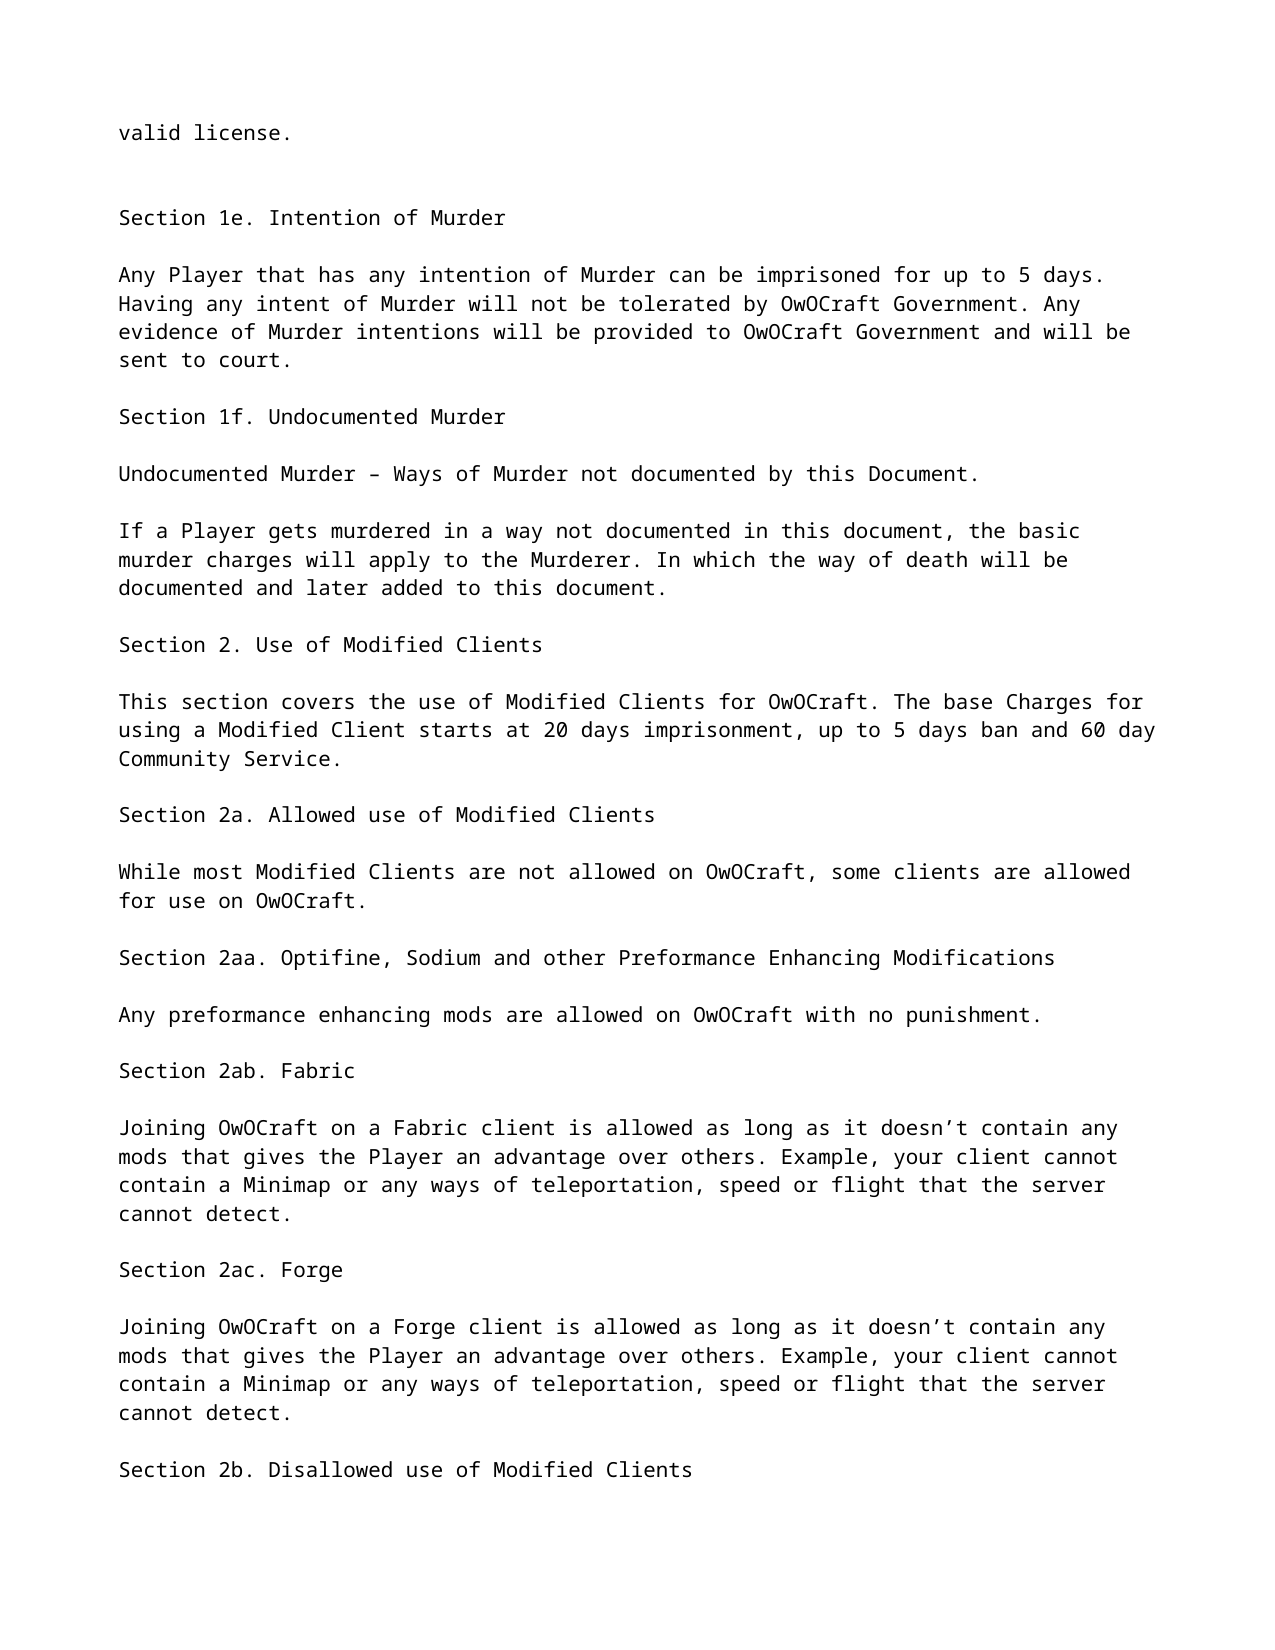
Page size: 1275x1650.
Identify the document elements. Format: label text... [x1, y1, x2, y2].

text Section 1e. Intention of Murder [118, 203, 1157, 232]
text Section 2b. Disallowed use of Modified Clients [118, 1455, 1157, 1483]
text Section 2ac. Forge [118, 1256, 1157, 1284]
text Joining OwOCraft on a Fabric client is allowed as long as it doesn’t contain any mods that gives the Player an advantage over others. Example, your client cannot contain a Minimap or any ways of teleportation, speed or flight that the server cannot detect. [118, 1113, 1157, 1227]
text Any preformance enhancing mods are allowed on OwOCraft with no punishment. [118, 1000, 1157, 1028]
text valid license. [118, 118, 1157, 147]
text Section 2. Use of Modified Clients [118, 630, 1157, 658]
text This section covers the use of Modified Clients for OwOCraft. The base Charges for using a Modified Client starts at 20 days imprisonment, up to 5 days ban and 60 day Community Service. [118, 687, 1157, 772]
text Any Player that has any intention of Murder can be imprisoned for up to 5 days. Having any intent of Murder will not be tolerated by OwOCraft Government. Any evidence of Murder intentions will be provided to OwOCraft Government and will be sent to court. [118, 260, 1157, 374]
text Section 1f. Undocumented Murder [118, 402, 1157, 431]
text Section 2ab. Fabric [118, 1057, 1157, 1085]
text Undocumented Murder – Ways of Murder not documented by this Document. [118, 459, 1157, 488]
text Joining OwOCraft on a Forge client is allowed as long as it doesn’t contain any mods that gives the Player an advantage over others. Example, your client cannot contain a Minimap or any ways of teleportation, speed or flight that the server cannot detect. [118, 1312, 1157, 1426]
text Section 2a. Allowed use of Modified Clients [118, 801, 1157, 829]
text Section 2aa. Optifine, Sodium and other Preformance Enhancing Modifications [118, 943, 1157, 971]
text While most Modified Clients are not allowed on OwOCraft, some clients are allowed for use on OwOCraft. [118, 857, 1157, 914]
text If a Player gets murdered in a way not documented in this document, the basic murder charges will apply to the Murderer. In which the way of death will be documented and later added to this document. [118, 516, 1157, 602]
